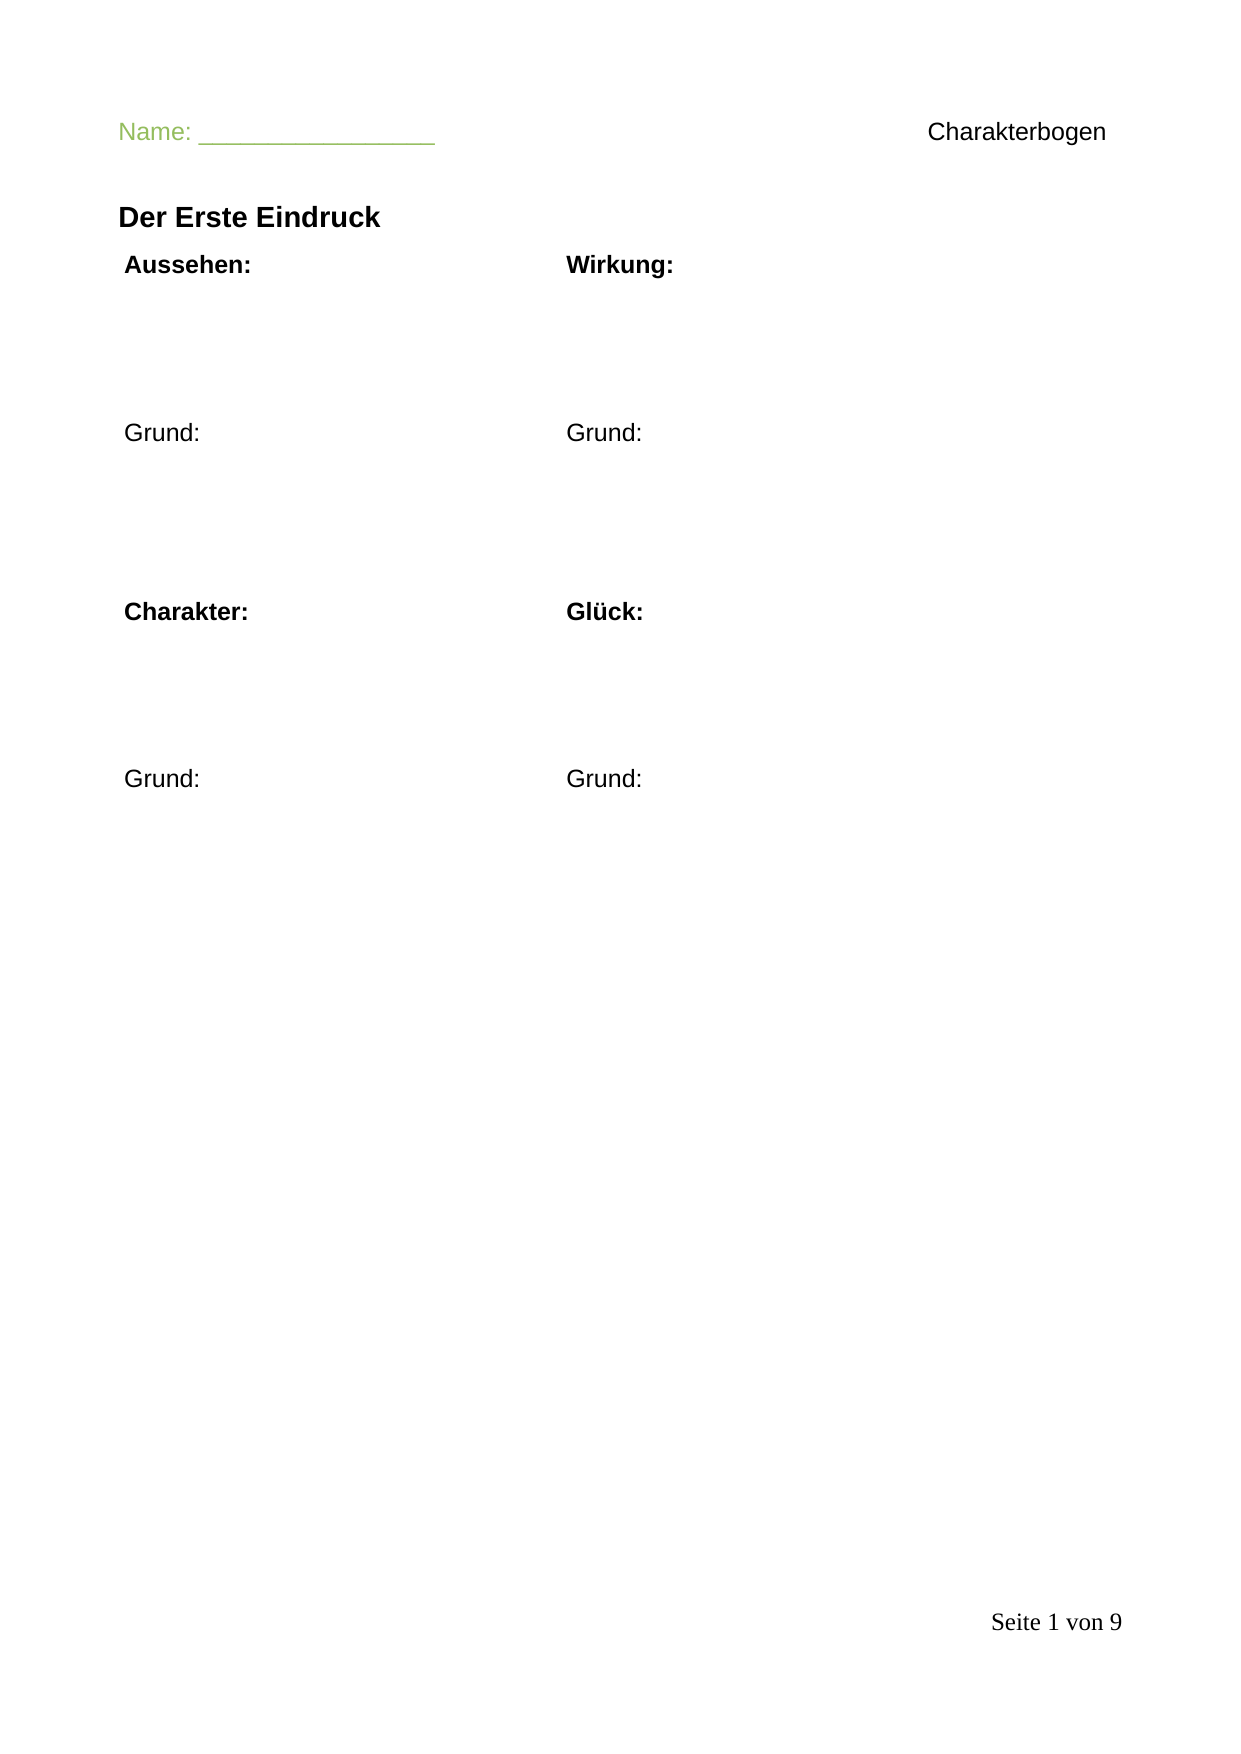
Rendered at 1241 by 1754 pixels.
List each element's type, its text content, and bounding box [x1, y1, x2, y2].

subtitle Der Erste Eindruck [118, 201, 1122, 233]
table_cell Charakter: Grund: [118, 592, 560, 938]
table_header Aussehen: Grund: [118, 246, 560, 592]
table_header Wirkung: Grund: [560, 246, 1122, 592]
table_cell Glück: Grund: [560, 592, 1122, 938]
